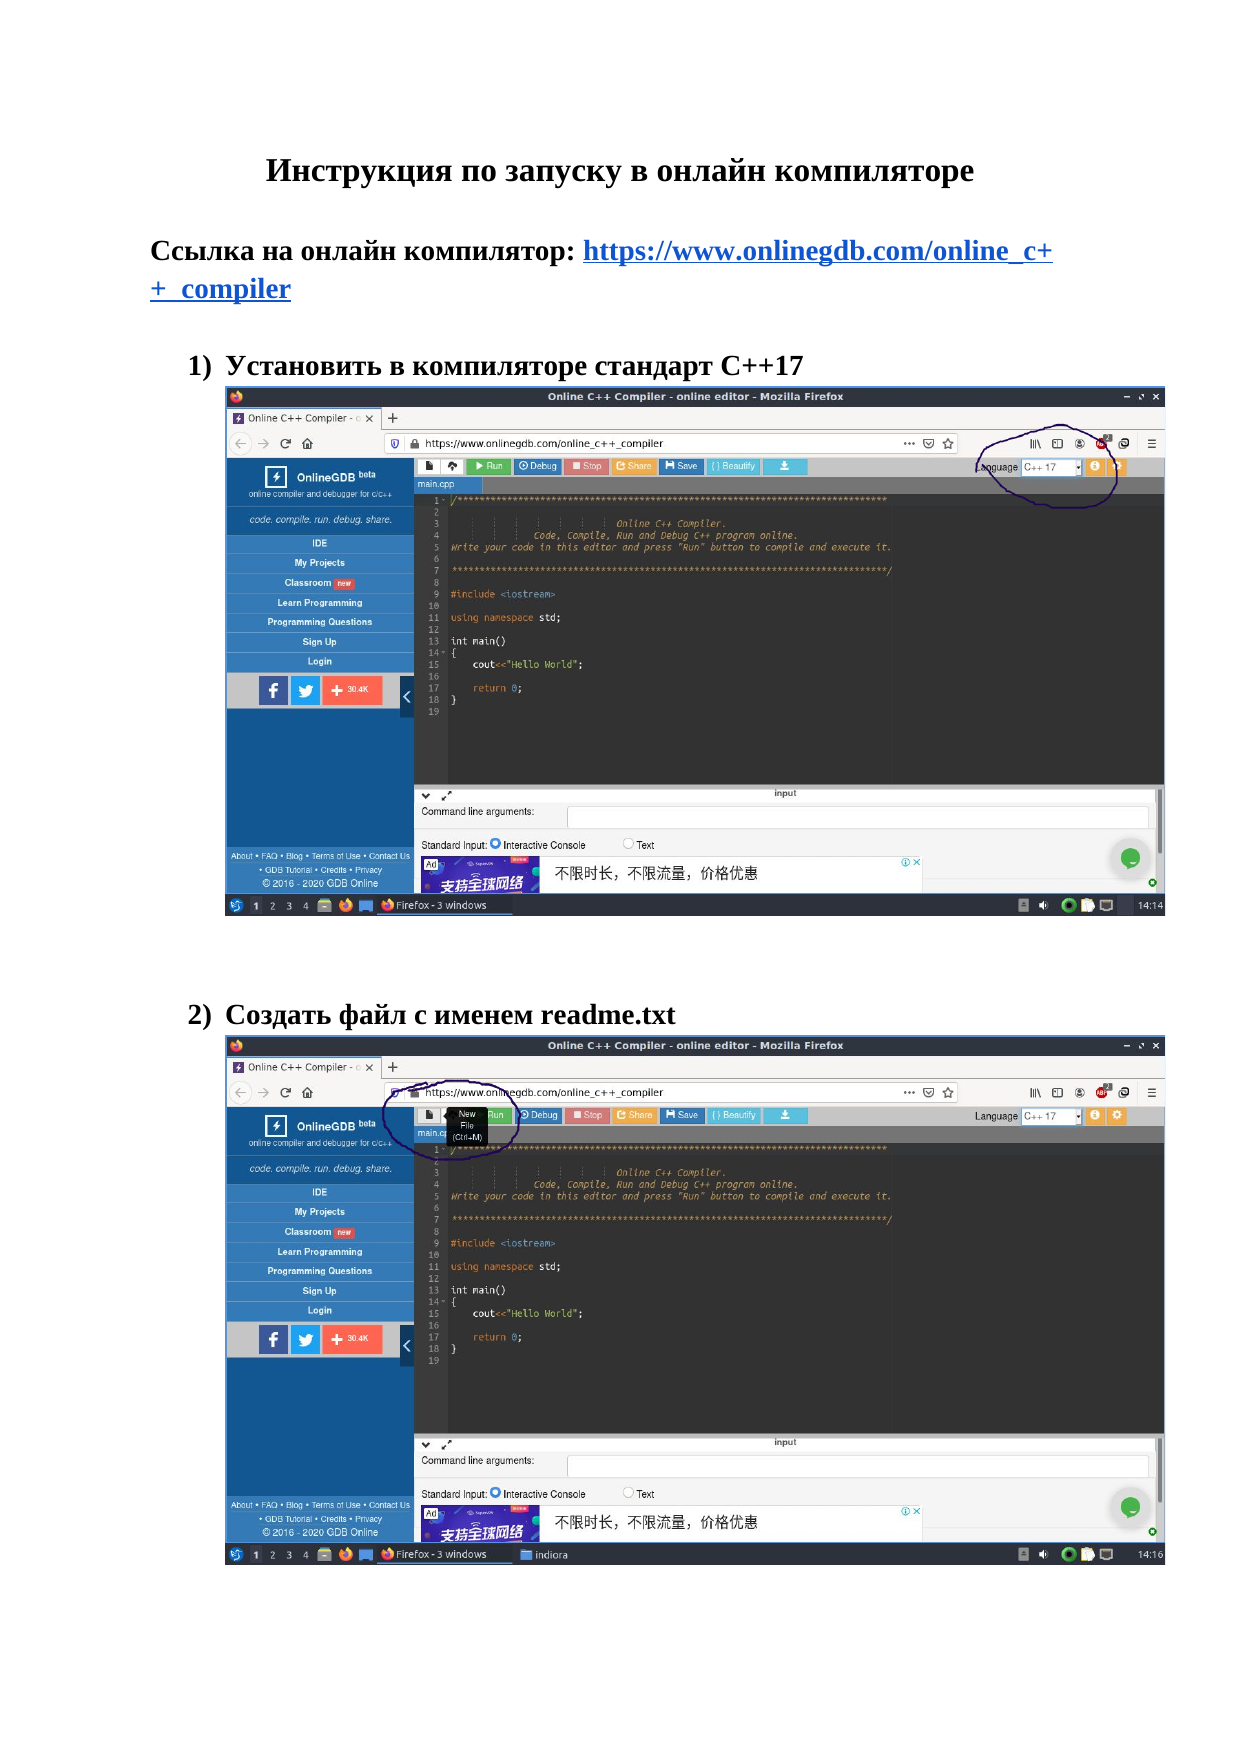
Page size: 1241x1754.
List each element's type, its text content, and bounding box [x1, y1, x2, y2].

text Инструкция по запуску в онлайн компиляторе [150, 150, 1090, 188]
list Установить в компиляторе стандарт С++17 [187, 348, 1090, 382]
picture [225, 1035, 1166, 1565]
picture [225, 386, 1166, 916]
text Ссылка на онлайн компилятор: https://www.onlinegdb.com/online_c++_compiler [150, 233, 1090, 305]
list Создать файл с именем readme.txt [187, 997, 1090, 1030]
